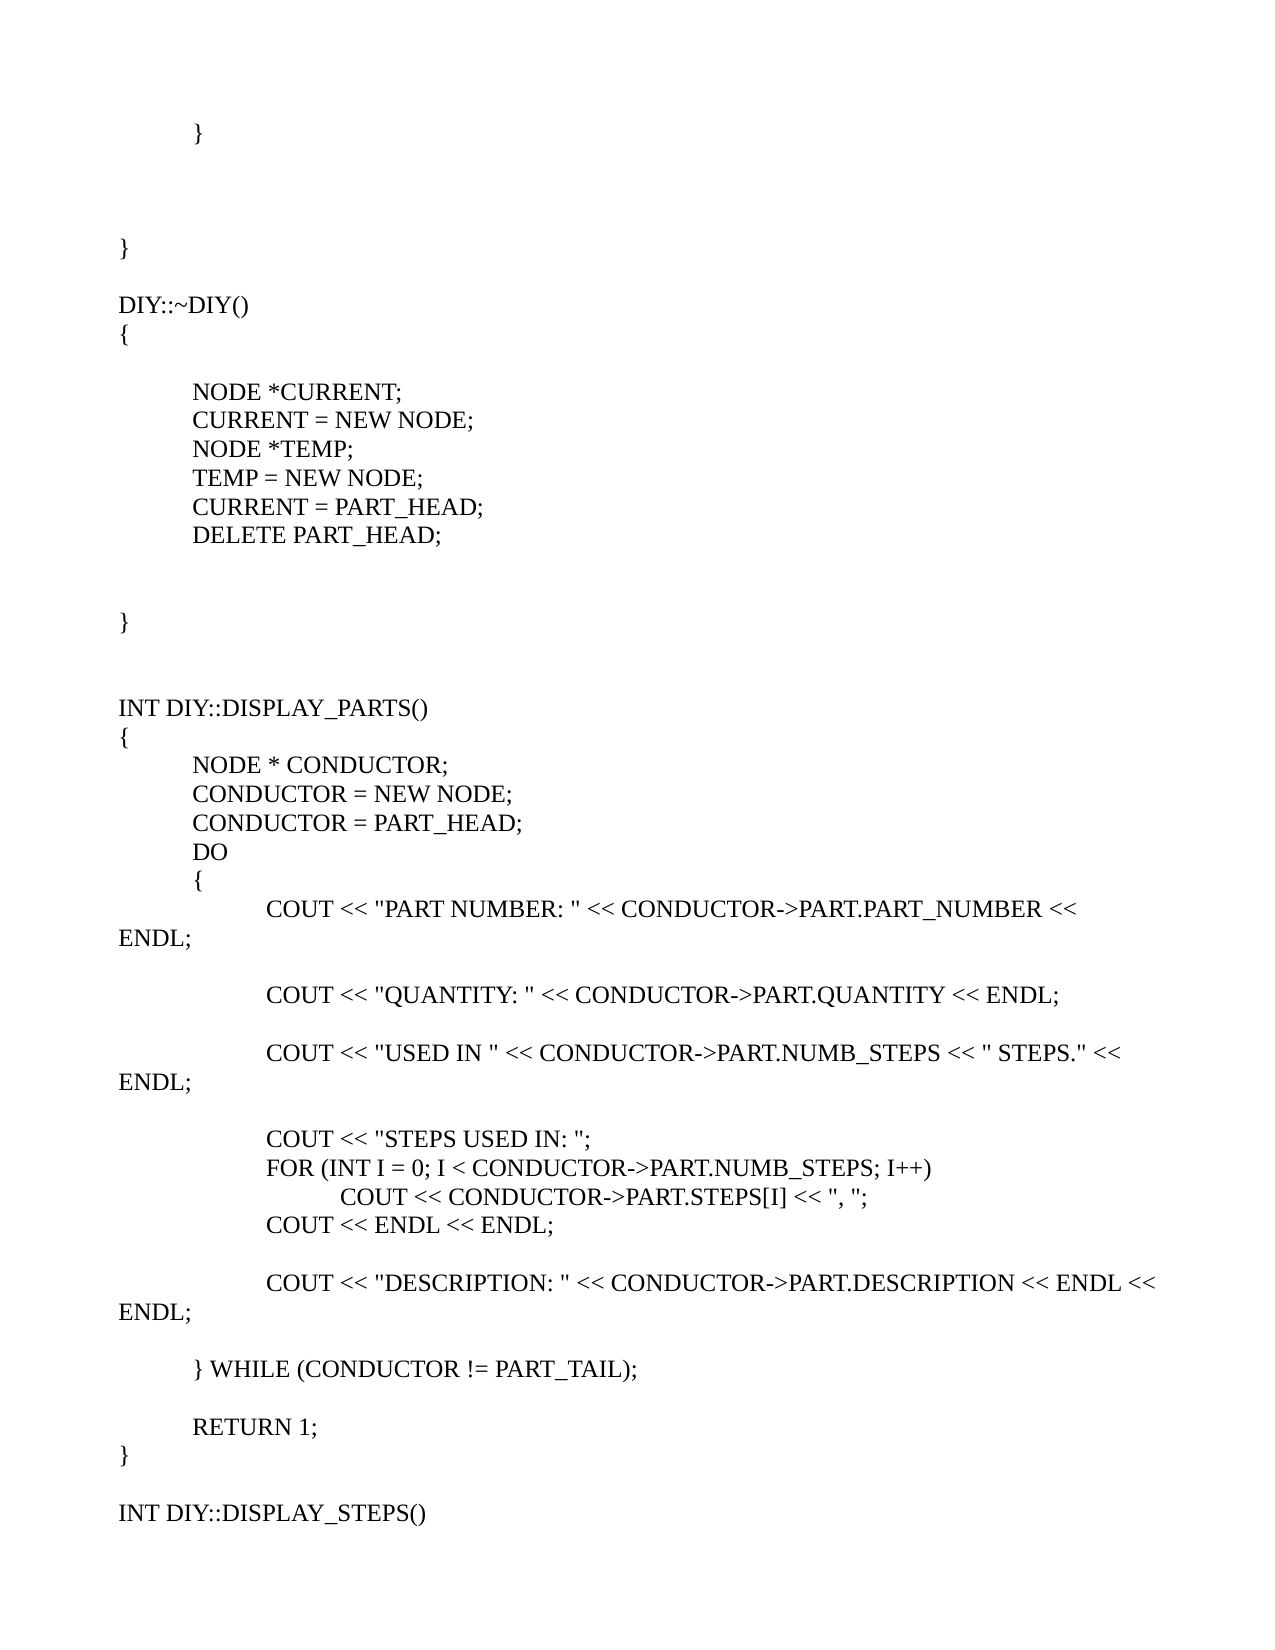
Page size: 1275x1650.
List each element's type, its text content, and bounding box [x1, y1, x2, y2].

text CONDUCTOR = NEW NODE; [118, 779, 1157, 808]
text COUT << "QUANTITY: " << CONDUCTOR->PART.QUANTITY << ENDL; [118, 981, 1157, 1009]
text NODE * CONDUCTOR; [118, 751, 1157, 779]
text } [118, 1441, 1157, 1469]
text COUT << "DESCRIPTION: " << CONDUCTOR->PART.DESCRIPTION << ENDL << ENDL; [118, 1268, 1157, 1326]
text CURRENT = PART_HEAD; [118, 492, 1157, 521]
text TEMP = NEW NODE; [118, 463, 1157, 492]
text { [118, 722, 1157, 751]
text RETURN 1; [118, 1412, 1157, 1441]
text INT DIY::DISPLAY_STEPS() [118, 1498, 1157, 1527]
text COUT << "PART NUMBER: " << CONDUCTOR->PART.PART_NUMBER << ENDL; [118, 894, 1157, 952]
text } [118, 607, 1157, 636]
text COUT << CONDUCTOR->PART.STEPS[I] << ", "; [118, 1182, 1157, 1211]
text DELETE PART_HEAD; [118, 521, 1157, 549]
text NODE *CURRENT; [118, 377, 1157, 406]
text { [118, 319, 1157, 348]
text CONDUCTOR = PART_HEAD; [118, 808, 1157, 837]
text DO [118, 837, 1157, 866]
text INT DIY::DISPLAY_PARTS() [118, 693, 1157, 722]
text COUT << "STEPS USED IN: "; [118, 1124, 1157, 1153]
text COUT << ENDL << ENDL; [118, 1211, 1157, 1239]
text DIY::~DIY() [118, 291, 1157, 319]
text } [118, 118, 1157, 147]
text FOR (INT I = 0; I < CONDUCTOR->PART.NUMB_STEPS; I++) [118, 1153, 1157, 1182]
text } [118, 233, 1157, 262]
text } WHILE (CONDUCTOR != PART_TAIL); [118, 1354, 1157, 1383]
text COUT << "USED IN " << CONDUCTOR->PART.NUMB_STEPS << " STEPS." << ENDL; [118, 1038, 1157, 1096]
text NODE *TEMP; [118, 434, 1157, 463]
text { [118, 866, 1157, 894]
text CURRENT = NEW NODE; [118, 406, 1157, 434]
